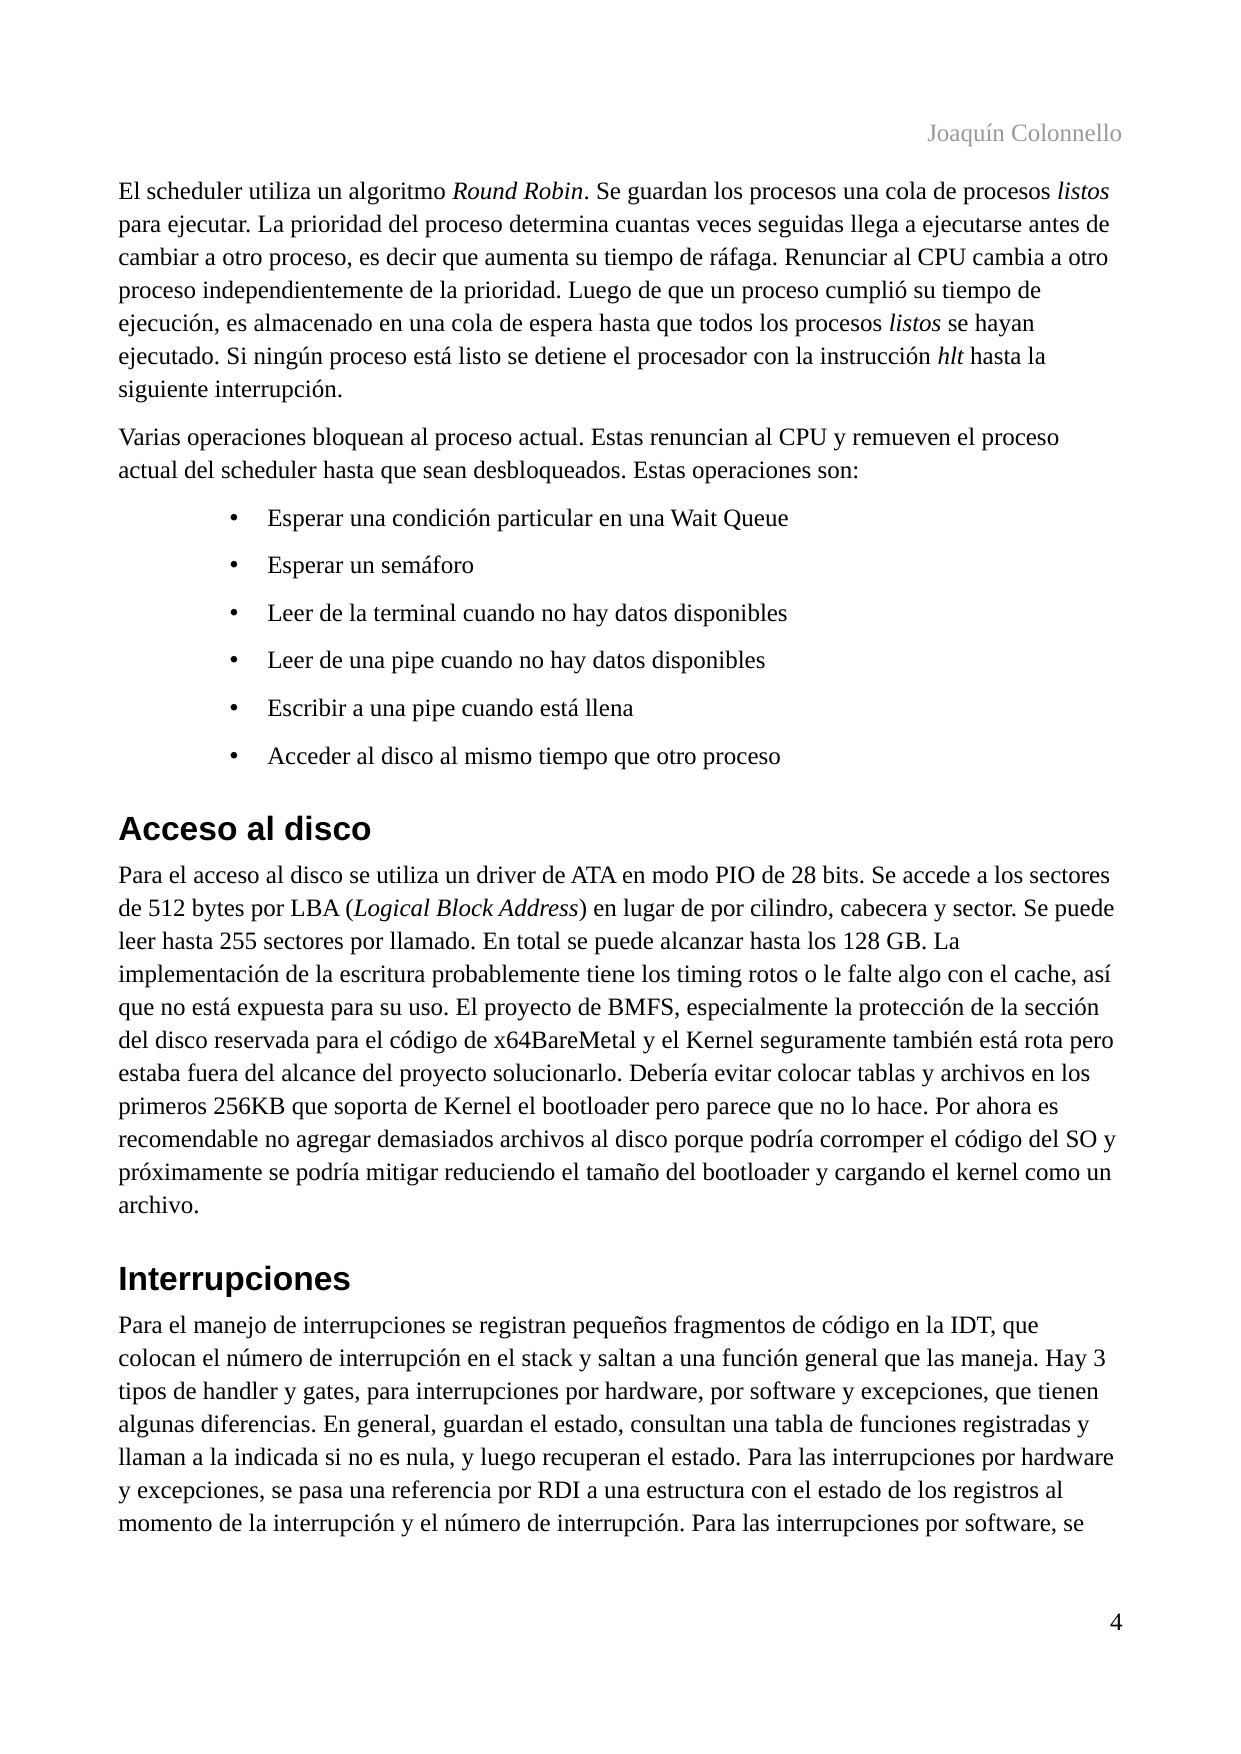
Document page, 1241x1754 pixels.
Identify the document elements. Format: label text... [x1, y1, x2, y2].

text Para el acceso al disco se utiliza un driver de ATA en modo PIO de 28 bits. Se accede a los sectores de 512 bytes por LBA (Logical Block Address) en lugar de por cilindro, cabecera y sector. Se puede leer hasta 255 sectores por llamado. En total se puede alcanzar hasta los 128 GB. La implementación de la escritura probablemente tiene los timing rotos o le falte algo con el cache, así que no está expuesta para su uso. El proyecto de BMFS, especialmente la protección de la sección del disco reservada para el código de x64BareMetal y el Kernel seguramente también está rota pero estaba fuera del alcance del proyecto solucionarlo. Debería evitar colocar tablas y archivos en los primeros 256KB que soporta de Kernel el bootloader pero parece que no lo hace. Por ahora es recomendable no agregar demasiados archivos al disco porque podría corromper el código del SO y próximamente se podría mitigar reduciendo el tamaño del bootloader y cargando el kernel como un archivo. [118, 860, 1122, 1219]
list Leer de la terminal cuando no hay datos disponibles [229, 598, 1122, 627]
text El scheduler utiliza un algoritmo Round Robin. Se guardan los procesos una cola de procesos listos para ejecutar. La prioridad del proceso determina cuantas veces seguidas llega a ejecutarse antes de cambiar a otro proceso, es decir que aumenta su tiempo de ráfaga. Renunciar al CPU cambia a otro proceso independientemente de la prioridad. Luego de que un proceso cumplió su tiempo de ejecución, es almacenado en una cola de espera hasta que todos los procesos listos se hayan ejecutado. Si ningún proceso está listo se detiene el procesador con la instrucción hlt hasta la siguiente interrupción. [118, 176, 1122, 403]
text Varias operaciones bloquean al proceso actual. Estas renuncian al CPU y remueven el proceso actual del scheduler hasta que sean desbloqueados. Estas operaciones son: [118, 422, 1122, 484]
list Acceder al disco al mismo tiempo que otro proceso [229, 741, 1122, 769]
text Para el manejo de interrupciones se registran pequeños fragmentos de código en la IDT, que colocan el número de interrupción en el stack y saltan a una función general que las maneja. Hay 3 tipos de handler y gates, para interrupciones por hardware, por software y excepciones, que tienen algunas diferencias. En general, guardan el estado, consultan una tabla de funciones registradas y llaman a la indicada si no es nula, y luego recuperan el estado. Para las interrupciones por hardware y excepciones, se pasa una referencia por RDI a una estructura con el estado de los registros al momento de la interrupción y el número de interrupción. Para las interrupciones por software, se [118, 1310, 1122, 1537]
list Escribir a una pipe cuando está llena [229, 693, 1122, 722]
list Leer de una pipe cuando no hay datos disponibles [229, 646, 1122, 674]
subtitle Interrupciones [118, 1259, 1122, 1298]
subtitle Acceso al disco [118, 809, 1122, 848]
list Esperar un semáforo [229, 550, 1122, 579]
list Esperar una condición particular en una Wait Queue [229, 503, 1122, 531]
